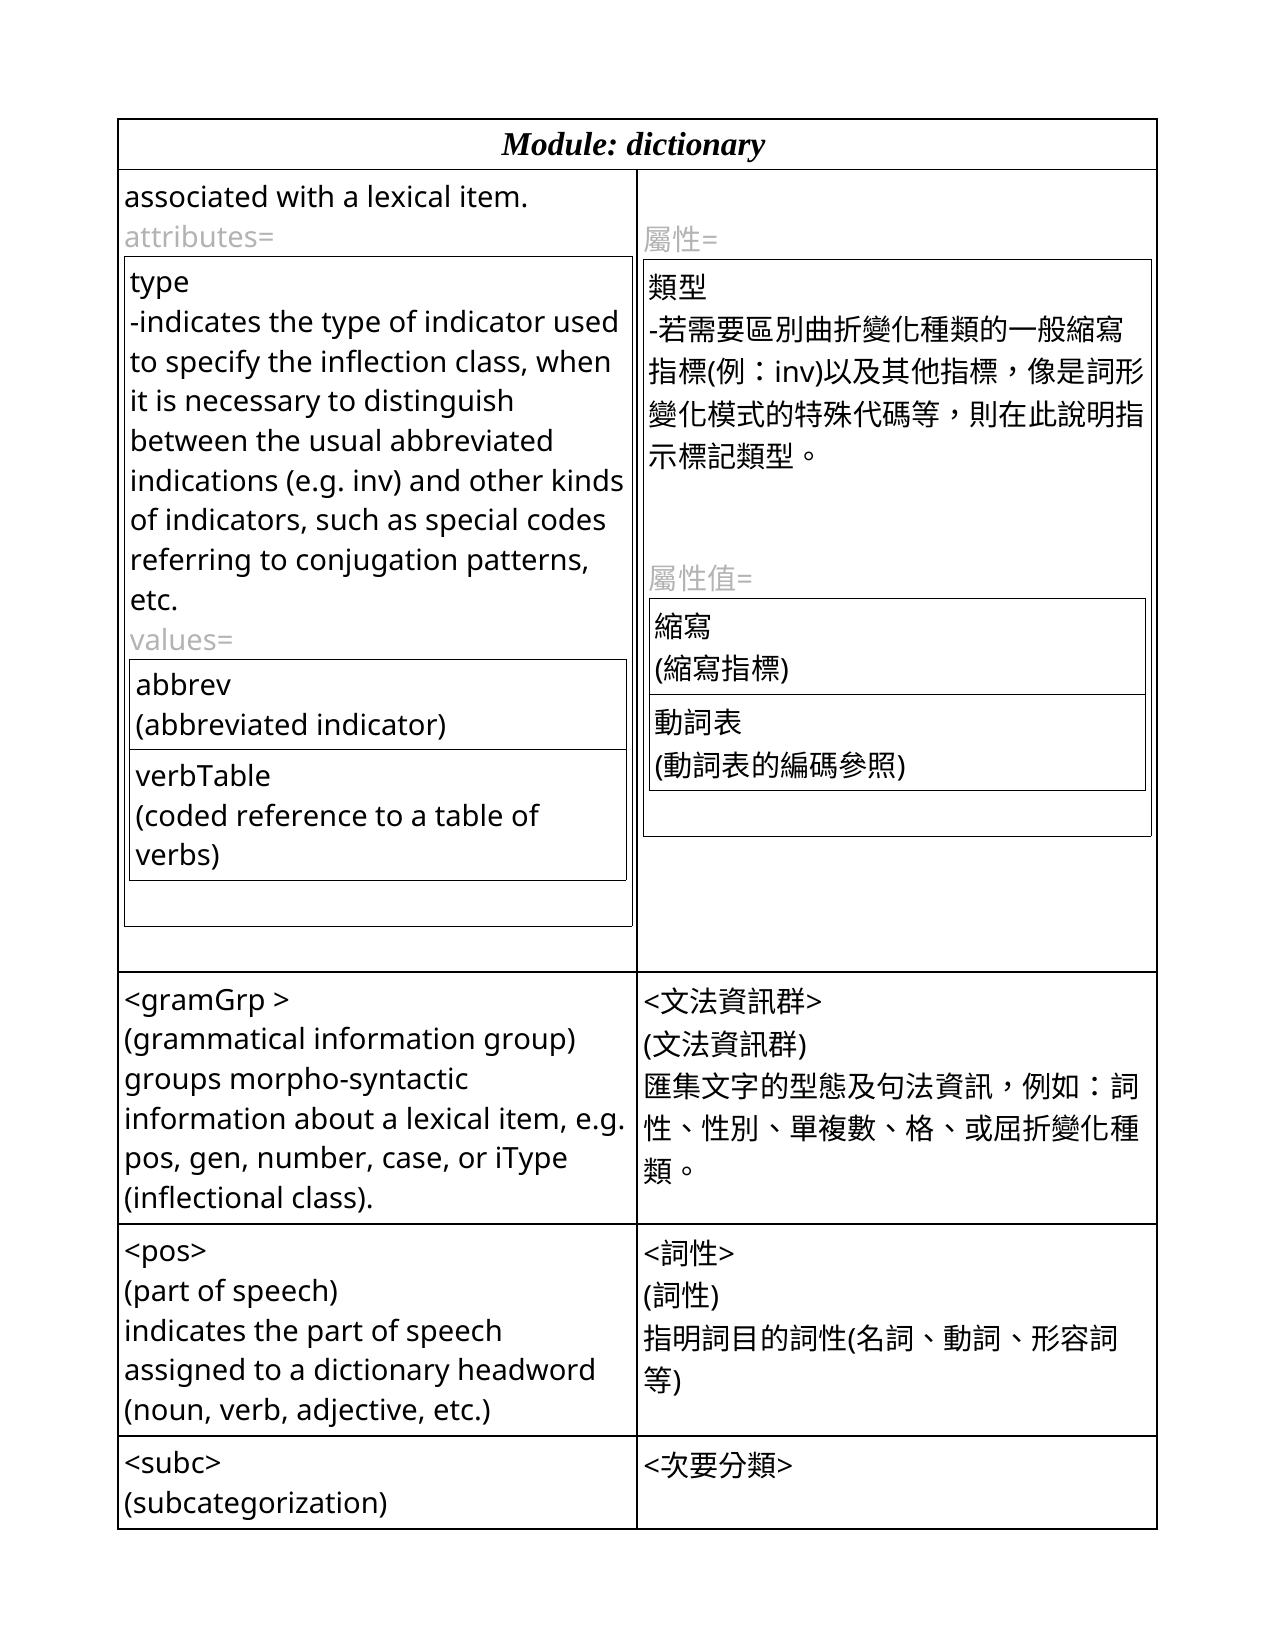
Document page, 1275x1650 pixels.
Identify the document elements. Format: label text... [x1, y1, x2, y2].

table_cell associated with a lexical item. attributes= [119, 170, 636, 971]
table_cell verbTable (coded reference to a table of verbs) [130, 750, 626, 880]
table_cell <文法資訊群> (文法資訊群) 匯集文字的型態及句法資訊，例如：詞性、性別、單複數、格、或屈折變化種類。 [638, 973, 1156, 1223]
table_header abbrev (abbreviated indicator) [130, 660, 626, 749]
table_cell <次要分類> [638, 1437, 1156, 1528]
table_header 縮寫 (縮寫指標) [650, 599, 1145, 694]
table_cell <詞性> (詞性) 指明詞目的詞性(名詞、動詞、形容詞等) [638, 1225, 1156, 1435]
table_cell <subc> (subcategorization) [119, 1437, 636, 1528]
table_header type -indicates the type of indicator used to specify the inflection class, when it is necessary to distinguish between the usual abbreviated indications (e.g. inv) and other kinds of indicators, such as special codes referring to conjugation patterns, etc. values= [125, 257, 632, 926]
table_cell 動詞表 (動詞表的編碼參照) [650, 695, 1145, 790]
table_cell <gramGrp > (grammatical information group) groups morpho-syntactic information about a lexical item, e.g. pos, gen, number, case, or iType (inflectional class). [119, 973, 636, 1223]
table_cell 屬性= [638, 170, 1156, 971]
table_header 類型 -若需要區別曲折變化種類的一般縮寫指標(例：inv)以及其他指標，像是詞形變化模式的特殊代碼等，則在此說明指示標記類型。 屬性值= [644, 260, 1151, 836]
table_cell <pos> (part of speech) indicates the part of speech assigned to a dictionary headword (noun, verb, adjective, etc.) [119, 1225, 636, 1435]
table_header Module: dictionary [119, 120, 1156, 168]
